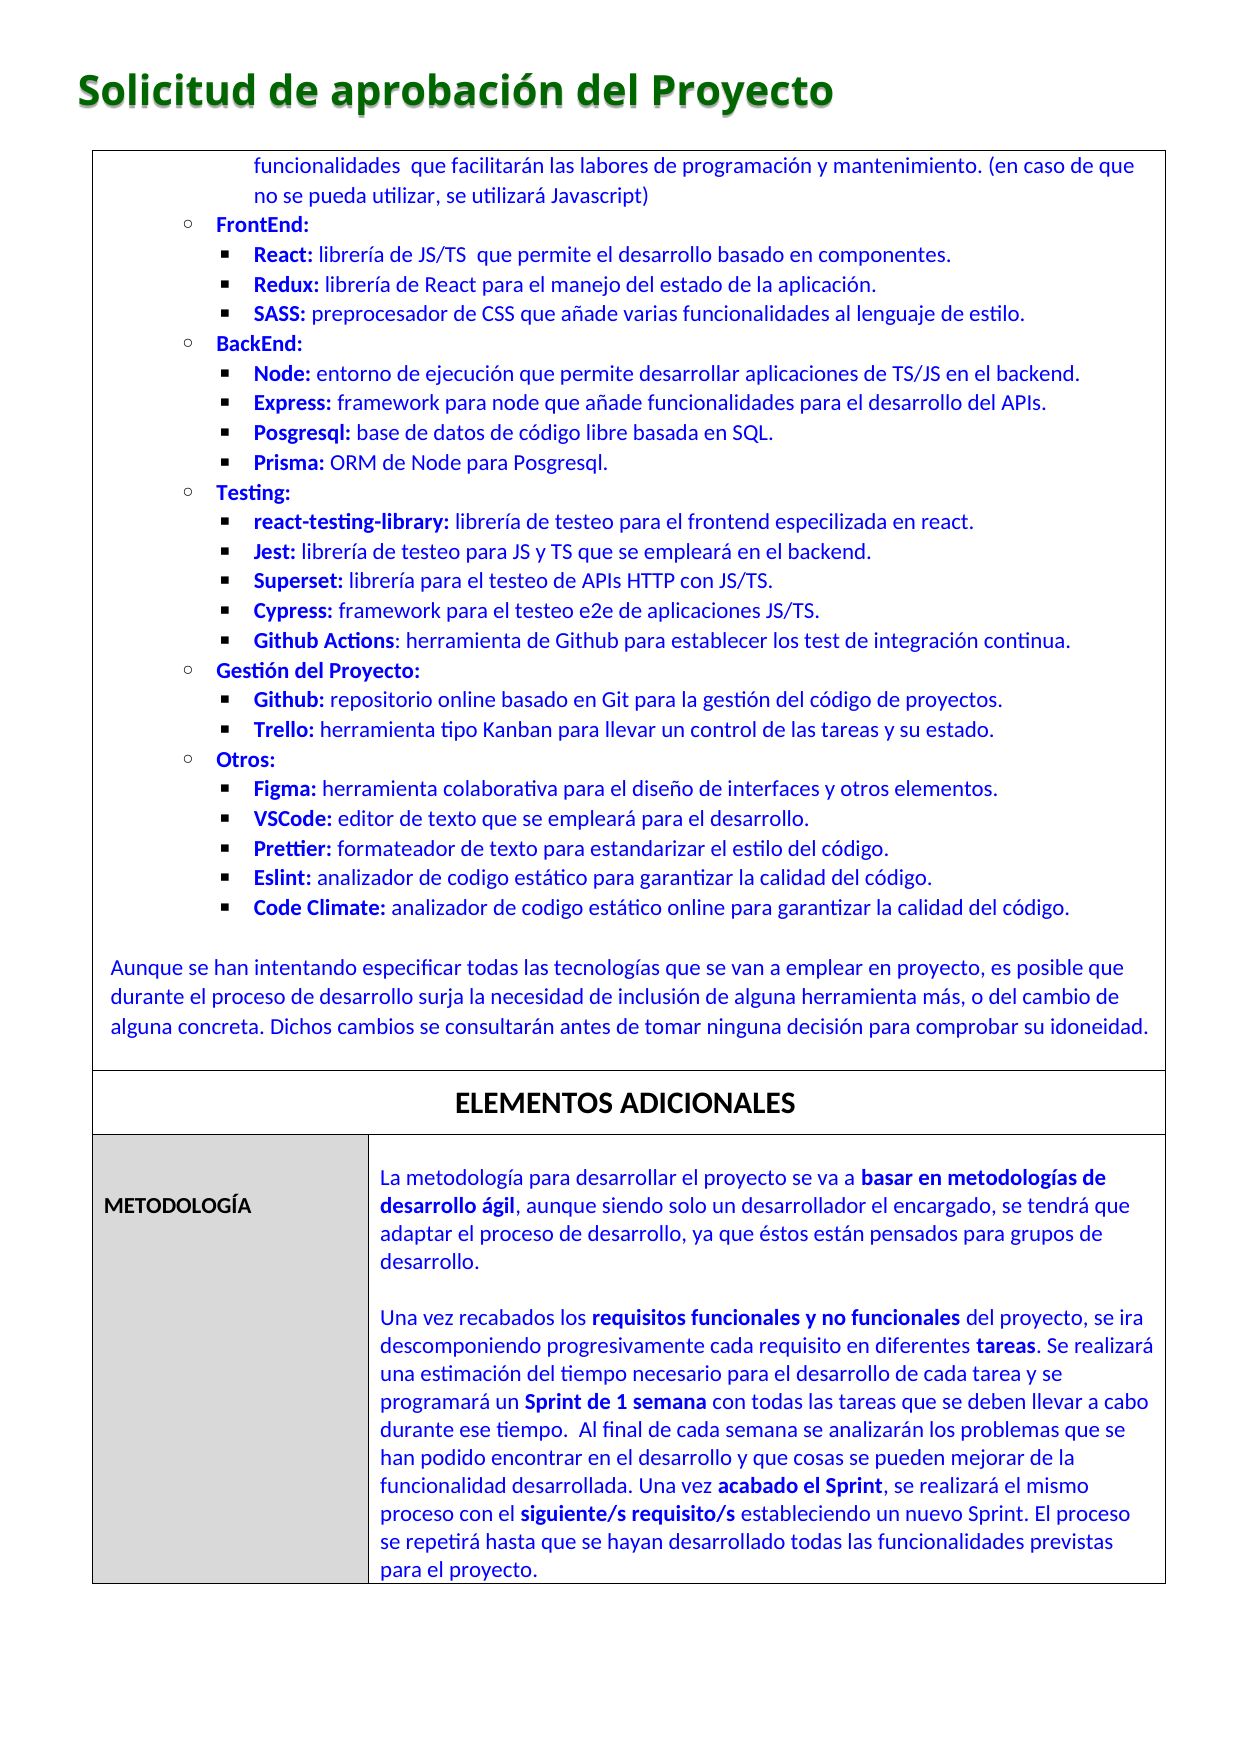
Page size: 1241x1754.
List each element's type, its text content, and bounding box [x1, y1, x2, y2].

table_cell METODOLOGÍA [93, 1135, 368, 1583]
table_cell En este apartado de van a detallar los recursos y tecnologías necesarios para la realización del proyecto, explicando un poco la función que cumplen dentro de éste. Los recursos y tecnologías que se van a emplear son las siguientes: Personal: para el proyecto solo se va a requerir un programador, en este caso el alumno, que será el encargado de asumir todas las funciones relacionadas con él. Tecnologías: están son las tecnologías que se van a emplear en el proyecto, incluyendo los lenguajes, tecnologías para frontend y backend, así como otras tecnologías de gestión y calidad. Lenguajes: HTML5: lenguaje de marcado básico para el maquetado de la web. CSS: lenguaje de hojas de estilo para HTML. Typescript: lenguaje que es un superset de Javascript y añade tipado al lenguaje así como otras funcionalidades que facilitarán las labores de programación y mantenimiento. (en caso de que no se pueda utilizar, se utilizará Javascript) FrontEnd: React: librería de JS/TS que permite el desarrollo basado en componentes. Redux: librería de React para el manejo del estado de la aplicación. SASS: preprocesador de CSS que añade varias funcionalidades al lenguaje de estilo. BackEnd: Node: entorno de ejecución que permite desarrollar aplicaciones de TS/JS en el backend. Express: framework para node que añade funcionalidades para el desarrollo del APIs. Posgresql: base de datos de código libre basada en SQL. Prisma: ORM de Node para Posgresql. Testing: react-testing-library: librería de testeo para el frontend especilizada en react. Jest: librería de testeo para JS y TS que se empleará en el backend. Superset: librería para el testeo de APIs HTTP con JS/TS. Cypress: framework para el testeo e2e de aplicaciones JS/TS. Github Actions: herramienta de Github para establecer los test de integración continua. Gestión del Proyecto: Github: repositorio online basado en Git para la gestión del código de proyectos. Trello: herramienta tipo Kanban para llevar un control de las tareas y su estado. Otros: Figma: herramienta colaborativa para el diseño de interfaces y otros elementos. VSCode: editor de texto que se empleará para el desarrollo. Prettier: formateador de texto para estandarizar el estilo del código. Eslint: analizador de codigo estático para garantizar la calidad del código. Code Climate: analizador de codigo estático online para garantizar la calidad del código. Aunque se han intentando especificar todas las tecnologías que se van a emplear en proyecto, es posible que durante el proceso de desarrollo surja la necesidad de inclusión de alguna herramienta más, o del cambio de alguna concreta. Dichos cambios se consultarán antes de tomar ninguna decisión para comprobar su idoneidad. [93, 151, 1165, 1070]
table_cell ELEMENTOS ADICIONALES [93, 1071, 1165, 1134]
table_cell La metodología para desarrollar el proyecto se va a basar en metodologías de desarrollo ágil, aunque siendo solo un desarrollador el encargado, se tendrá que adaptar el proceso de desarrollo, ya que éstos están pensados para grupos de desarrollo. Una vez recabados los requisitos funcionales y no funcionales del proyecto, se ira descomponiendo progresivamente cada requisito en diferentes tareas. Se realizará una estimación del tiempo necesario para el desarrollo de cada tarea y se programará un Sprint de 1 semana con todas las tareas que se deben llevar a cabo durante ese tiempo. Al final de cada semana se analizarán los problemas que se han podido encontrar en el desarrollo y que cosas se pueden mejorar de la funcionalidad desarrollada. Una vez acabado el Sprint, se realizará el mismo proceso con el siguiente/s requisito/s estableciendo un nuevo Sprint. El proceso se repetirá hasta que se hayan desarrollado todas las funcionalidades previstas para el proyecto. [369, 1135, 1165, 1583]
